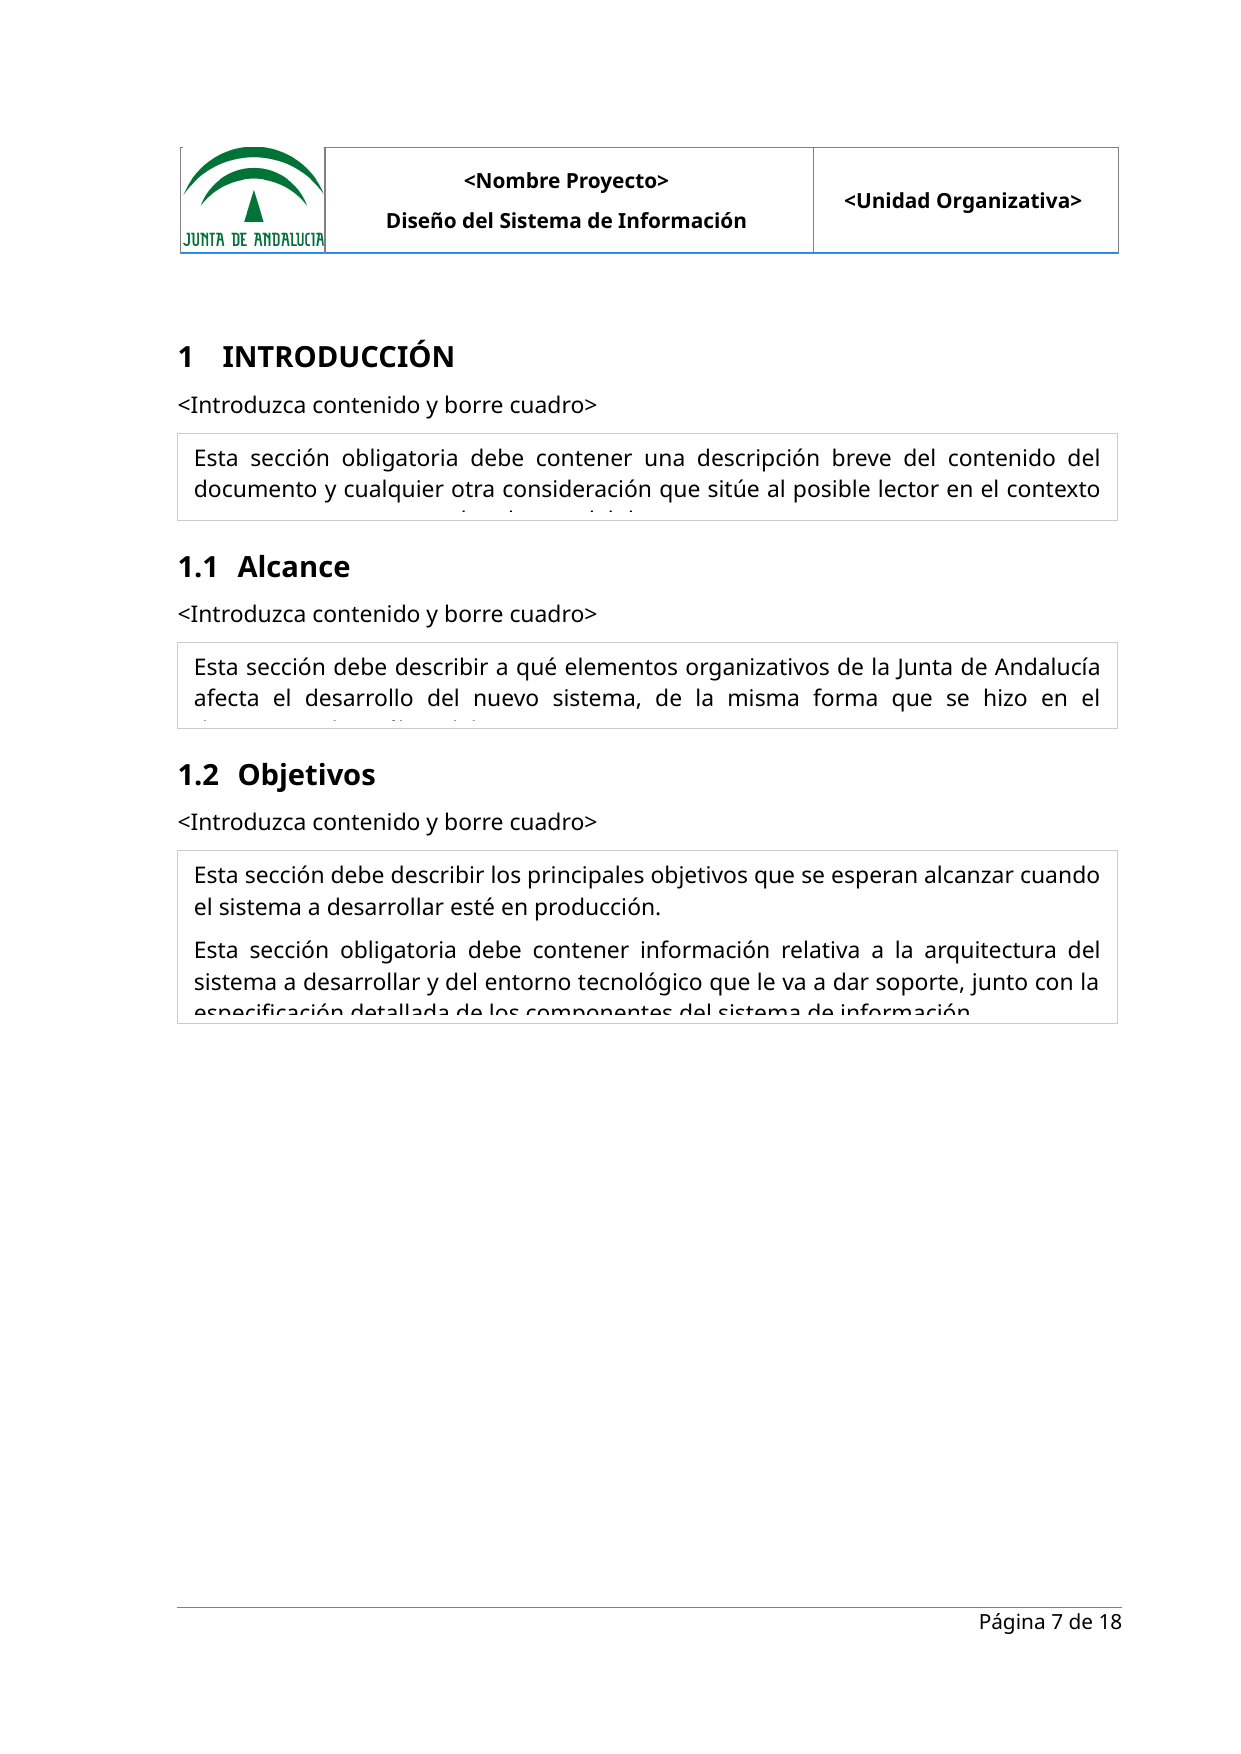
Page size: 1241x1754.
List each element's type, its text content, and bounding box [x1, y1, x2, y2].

text <Introduzca contenido y borre cuadro> [177, 806, 1122, 838]
text Esta sección obligatoria debe contener una descripción breve del contenido del documento y cualquier otra consideración que sitúe al posible lector en el contexto oportuno para comprender el resto del documento. [194, 441, 1101, 512]
text Esta sección debe describir a qué elementos organizativos de la Junta de Andalucía afecta el desarrollo del nuevo sistema, de la misma forma que se hizo en el documento de Análisis del Sistema. [194, 651, 1101, 720]
text <Introduzca contenido y borre cuadro> [177, 389, 1122, 420]
text Esta sección debe describir los principales objetivos que se esperan alcanzar cuando el sistema a desarrollar esté en producción. [194, 859, 1101, 922]
text Esta sección obligatoria debe contener información relativa a la arquitectura del sistema a desarrollar y del entorno tecnológico que le va a dar soporte, junto con la especificación detallada de los componentes del sistema de información. [194, 934, 1101, 1014]
picture [183, 147, 324, 246]
subtitle INTRODUCCIÓN [177, 336, 1122, 376]
subtitle Objetivos [177, 754, 1122, 794]
subtitle Alcance [177, 546, 1122, 586]
text <Introduzca contenido y borre cuadro> [177, 598, 1122, 629]
